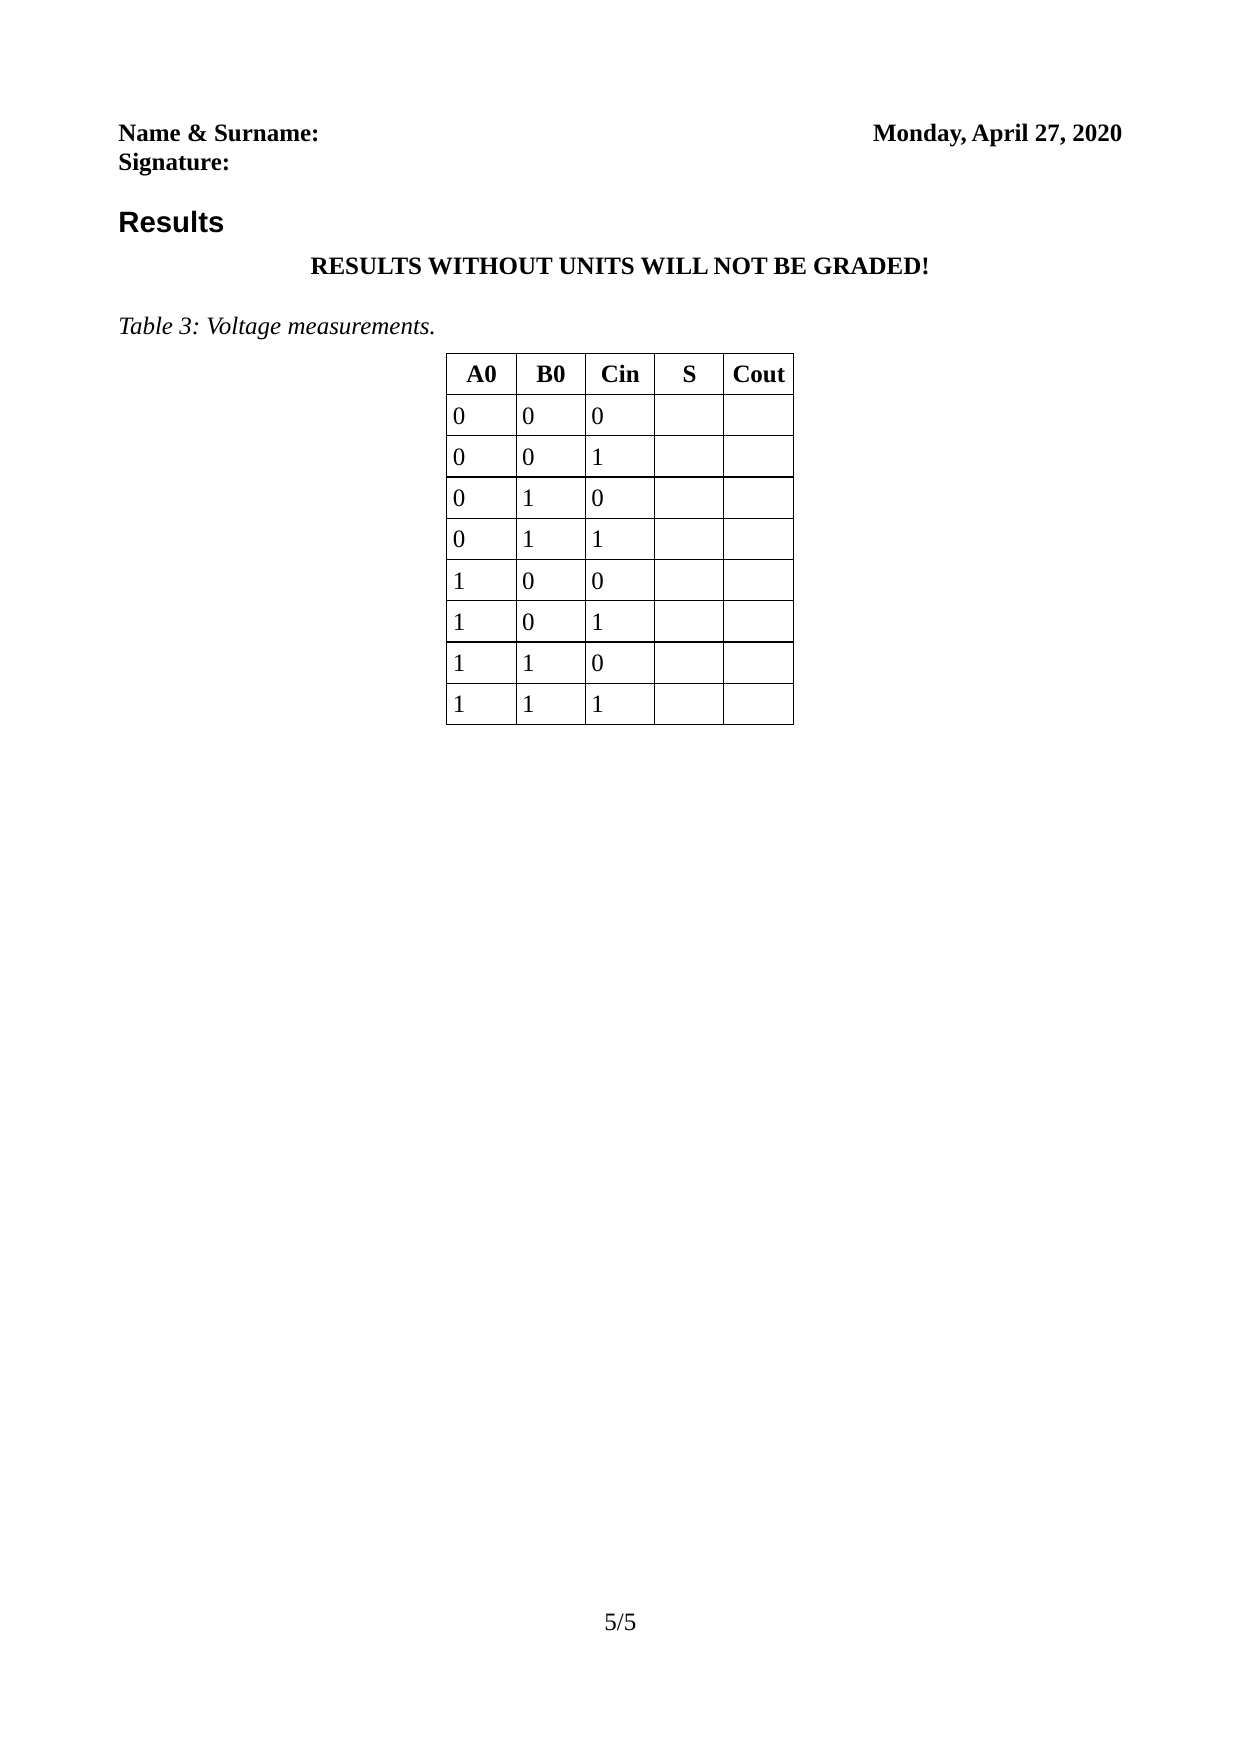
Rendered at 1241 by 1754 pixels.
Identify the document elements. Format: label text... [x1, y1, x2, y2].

table_header B0 [517, 354, 585, 394]
table_cell [655, 519, 723, 559]
text Table 3: Voltage measurements. [118, 311, 1122, 340]
table_cell 0 [447, 519, 516, 559]
table_cell [724, 643, 793, 683]
table_cell [655, 643, 723, 683]
table_cell 1 [447, 643, 516, 683]
table_cell [655, 601, 723, 641]
table_cell 1 [447, 560, 516, 600]
table_cell 0 [517, 560, 585, 600]
table_cell 0 [517, 601, 585, 641]
table_header A0 [447, 354, 516, 394]
table_cell 0 [447, 478, 516, 518]
table_cell 0 [586, 478, 654, 518]
table_cell 1 [447, 601, 516, 641]
subtitle Results [118, 205, 1122, 239]
table_cell [724, 436, 793, 476]
table_cell 1 [586, 601, 654, 641]
table_cell [655, 395, 723, 435]
table_cell [655, 436, 723, 476]
table_cell 1 [586, 436, 654, 476]
table_header S [655, 354, 723, 394]
table_cell 0 [586, 643, 654, 683]
table_cell 1 [517, 643, 585, 683]
table_cell 0 [586, 560, 654, 600]
table_cell 0 [517, 436, 585, 476]
table_cell [724, 478, 793, 518]
table_cell [724, 601, 793, 641]
table_cell [655, 478, 723, 518]
table_cell [655, 684, 723, 724]
text RESULTS WITHOUT UNITS WILL NOT BE GRADED! [118, 251, 1122, 280]
table_header Cout [724, 354, 793, 394]
table_cell 1 [586, 684, 654, 724]
table_cell [724, 395, 793, 435]
table_cell [724, 560, 793, 600]
table_header Cin [586, 354, 654, 394]
table_cell 1 [517, 519, 585, 559]
table_cell 0 [517, 395, 585, 435]
table_cell 1 [517, 478, 585, 518]
table_cell 0 [586, 395, 654, 435]
table_cell [724, 519, 793, 559]
table_cell 1 [586, 519, 654, 559]
table_cell 1 [447, 684, 516, 724]
table_cell 0 [447, 395, 516, 435]
table_cell 1 [517, 684, 585, 724]
table_cell 0 [447, 436, 516, 476]
table_cell [724, 684, 793, 724]
table_cell [655, 560, 723, 600]
